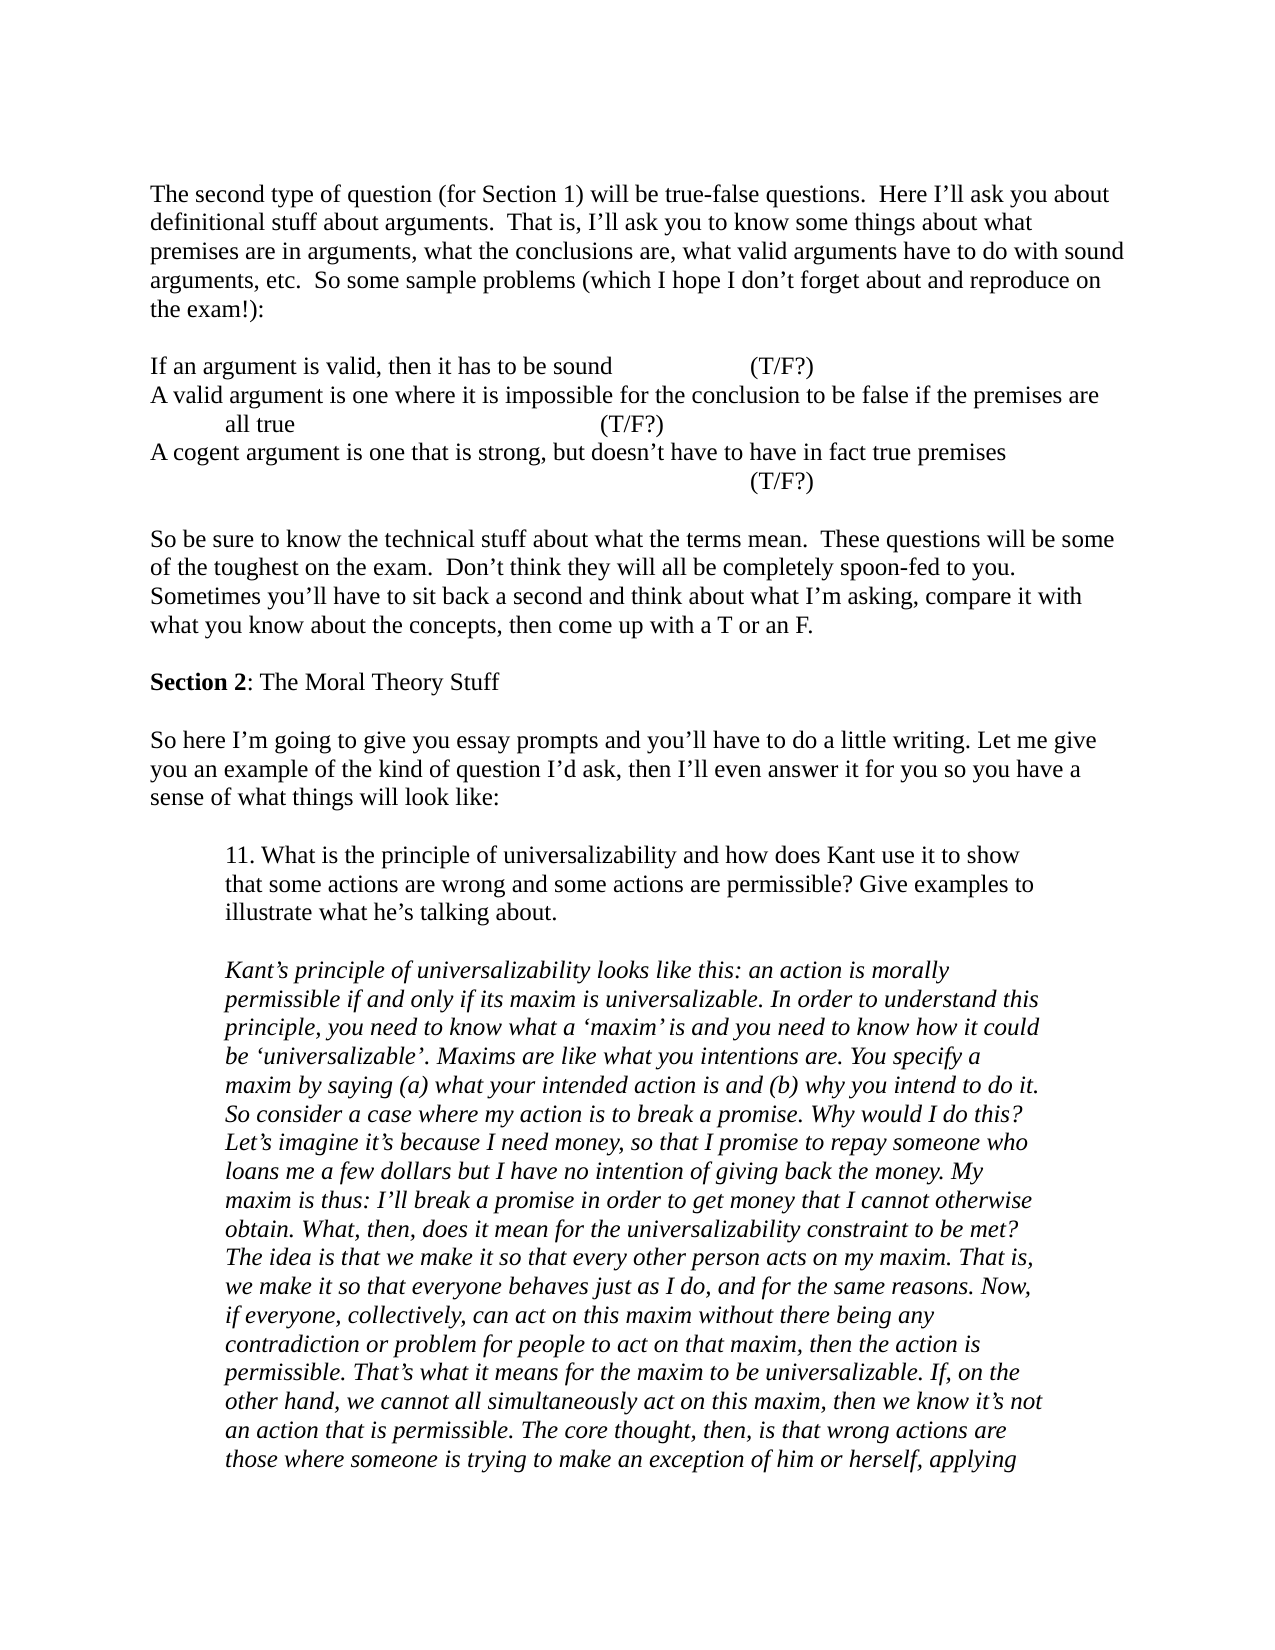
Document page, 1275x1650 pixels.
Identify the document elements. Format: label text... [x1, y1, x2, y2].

text Section 2: The Moral Theory Stuff [150, 667, 1125, 696]
text A valid argument is one where it is impossible for the conclusion to be false if the premises are all true (T/F?) [150, 380, 1125, 437]
text The second type of question (for Section 1) will be true-false questions. Here I’ll ask you about definitional stuff about arguments. That is, I’ll ask you to know some things about what premises are in arguments, what the conclusions are, what valid arguments have to do with sound arguments, etc. So some sample problems (which I hope I don’t forget about and reproduce on the exam!): [150, 179, 1125, 322]
text 11. What is the principle of universalizability and how does Kant use it to show that some actions are wrong and some actions are permissible? Give examples to illustrate what he’s talking about. [225, 840, 1050, 926]
text A cogent argument is one that is strong, but doesn’t have to have in fact true premises [150, 437, 1125, 466]
text If an argument is valid, then it has to be sound (T/F?) [150, 351, 1125, 380]
text So be sure to know the technical stuff about what the terms mean. These questions will be some of the toughest on the exam. Don’t think they will all be completely spoon-fed to you. Sometimes you’ll have to sit back a second and think about what I’m asking, compare it with what you know about the concepts, then come up with a T or an F. [150, 524, 1125, 639]
text So here I’m going to give you essay prompts and you’ll have to do a little writing. Let me give you an example of the kind of question I’d ask, then I’ll even answer it for you so you have a sense of what things will look like: [150, 725, 1125, 811]
text (T/F?) [150, 466, 1125, 495]
text Kant’s principle of universalizability looks like this: an action is morally permissible if and only if its maxim is universalizable. In order to understand this principle, you need to know what a ‘maxim’ is and you need to know how it could be ‘universalizable’. Maxims are like what you intentions are. You specify a maxim by saying (a) what your intended action is and (b) why you intend to do it. So consider a case where my action is to break a promise. Why would I do this? Let’s imagine it’s because I need money, so that I promise to repay someone who loans me a few dollars but I have no intention of giving back the money. My maxim is thus: I’ll break a promise in order to get money that I cannot otherwise obtain. What, then, does it mean for the universalizability constraint to be met? The idea is that we make it so that every other person acts on my maxim. That is, we make it so that everyone behaves just as I do, and for the same reasons. Now, if everyone, collectively, can act on this maxim without there being any contradiction or problem for people to act on that maxim, then the action is permissible. That’s what it means for the maxim to be universalizable. If, on the other hand, we cannot all simultaneously act on this maxim, then we know it’s not an action that is permissible. The core thought, then, is that wrong actions are those where someone is trying to make an exception of him or herself, applying [225, 955, 1050, 1472]
